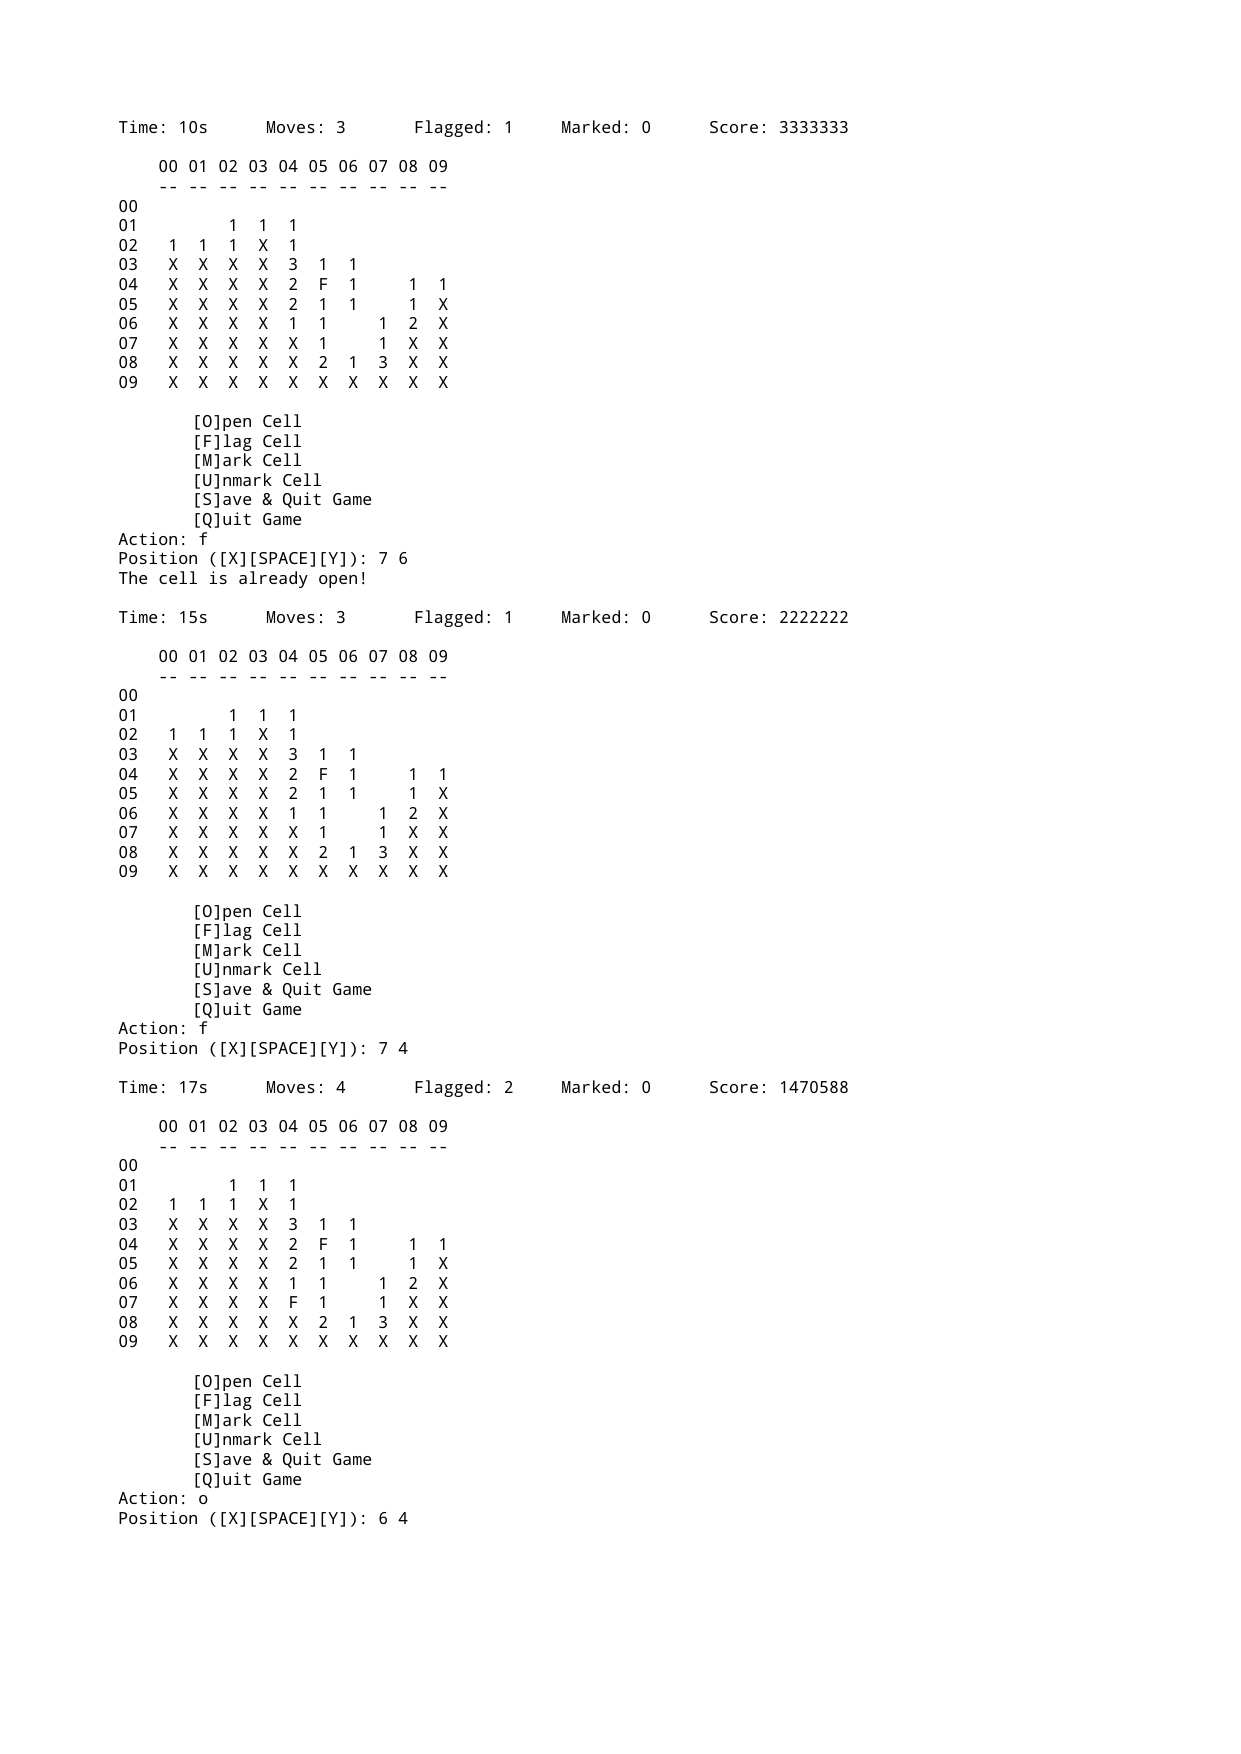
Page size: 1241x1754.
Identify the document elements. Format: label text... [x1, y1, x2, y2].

text 09 X X X X X X X X X X [118, 862, 1122, 882]
text 06 X X X X 1 1 1 2 X [118, 803, 1122, 823]
text -- -- -- -- -- -- -- -- -- -- [118, 1136, 1122, 1156]
text 01 1 1 1 [118, 706, 1122, 725]
text [M]ark Cell [118, 941, 1122, 960]
text -- -- -- -- -- -- -- -- -- -- [118, 666, 1122, 686]
text 07 X X X X X 1 1 X X [118, 333, 1122, 353]
text [F]lag Cell [118, 431, 1122, 451]
text [M]ark Cell [118, 1411, 1122, 1430]
text -- -- -- -- -- -- -- -- -- -- [118, 177, 1122, 196]
text [S]ave & Quit Game [118, 490, 1122, 510]
text [Q]uit Game [118, 999, 1122, 1019]
text The cell is already open! [118, 568, 1122, 588]
text 00 01 02 03 04 05 06 07 08 09 [118, 647, 1122, 666]
text [S]ave & Quit Game [118, 1450, 1122, 1469]
text [M]ark Cell [118, 451, 1122, 471]
text 08 X X X X X 2 1 3 X X [118, 1313, 1122, 1332]
text [O]pen Cell [118, 901, 1122, 921]
text 09 X X X X X X X X X X [118, 1332, 1122, 1352]
text [Q]uit Game [118, 510, 1122, 529]
text Position ([X][SPACE][Y]): 7 6 [118, 549, 1122, 568]
text 09 X X X X X X X X X X [118, 373, 1122, 392]
text 00 [118, 686, 1122, 706]
text 08 X X X X X 2 1 3 X X [118, 843, 1122, 862]
text Action: o [118, 1489, 1122, 1508]
text 01 1 1 1 [118, 1176, 1122, 1195]
text Position ([X][SPACE][Y]): 7 4 [118, 1038, 1122, 1058]
text Action: f [118, 529, 1122, 549]
text [F]lag Cell [118, 921, 1122, 941]
text [S]ave & Quit Game [118, 980, 1122, 999]
text 03 X X X X 3 1 1 [118, 255, 1122, 275]
text 05 X X X X 2 1 1 1 X [118, 294, 1122, 314]
text [Q]uit Game [118, 1469, 1122, 1489]
text 06 X X X X 1 1 1 2 X [118, 1273, 1122, 1293]
text 04 X X X X 2 F 1 1 1 [118, 764, 1122, 784]
text 00 01 02 03 04 05 06 07 08 09 [118, 1117, 1122, 1136]
text 07 X X X X X 1 1 X X [118, 823, 1122, 843]
text 06 X X X X 1 1 1 2 X [118, 314, 1122, 333]
text 07 X X X X F 1 1 X X [118, 1293, 1122, 1313]
text [O]pen Cell [118, 1371, 1122, 1391]
text 08 X X X X X 2 1 3 X X [118, 353, 1122, 373]
text 01 1 1 1 [118, 216, 1122, 236]
text 00 [118, 1156, 1122, 1176]
text 05 X X X X 2 1 1 1 X [118, 784, 1122, 803]
text [U]nmark Cell [118, 960, 1122, 980]
text 00 01 02 03 04 05 06 07 08 09 [118, 157, 1122, 177]
text 05 X X X X 2 1 1 1 X [118, 1254, 1122, 1273]
text 00 [118, 196, 1122, 216]
text Time: 17s Moves: 4 Flagged: 2 Marked: 0 Score: 1470588 [118, 1078, 1122, 1097]
text Position ([X][SPACE][Y]): 6 4 [118, 1508, 1122, 1528]
text 04 X X X X 2 F 1 1 1 [118, 275, 1122, 294]
text [U]nmark Cell [118, 1430, 1122, 1450]
text 04 X X X X 2 F 1 1 1 [118, 1234, 1122, 1254]
text [U]nmark Cell [118, 471, 1122, 490]
text 02 1 1 1 X 1 [118, 1195, 1122, 1215]
text Action: f [118, 1019, 1122, 1038]
text 03 X X X X 3 1 1 [118, 1215, 1122, 1234]
text [O]pen Cell [118, 412, 1122, 431]
text Time: 15s Moves: 3 Flagged: 1 Marked: 0 Score: 2222222 [118, 608, 1122, 627]
text [F]lag Cell [118, 1391, 1122, 1411]
text 02 1 1 1 X 1 [118, 725, 1122, 745]
text 03 X X X X 3 1 1 [118, 745, 1122, 764]
text Time: 10s Moves: 3 Flagged: 1 Marked: 0 Score: 3333333 [118, 118, 1122, 138]
text 02 1 1 1 X 1 [118, 236, 1122, 255]
